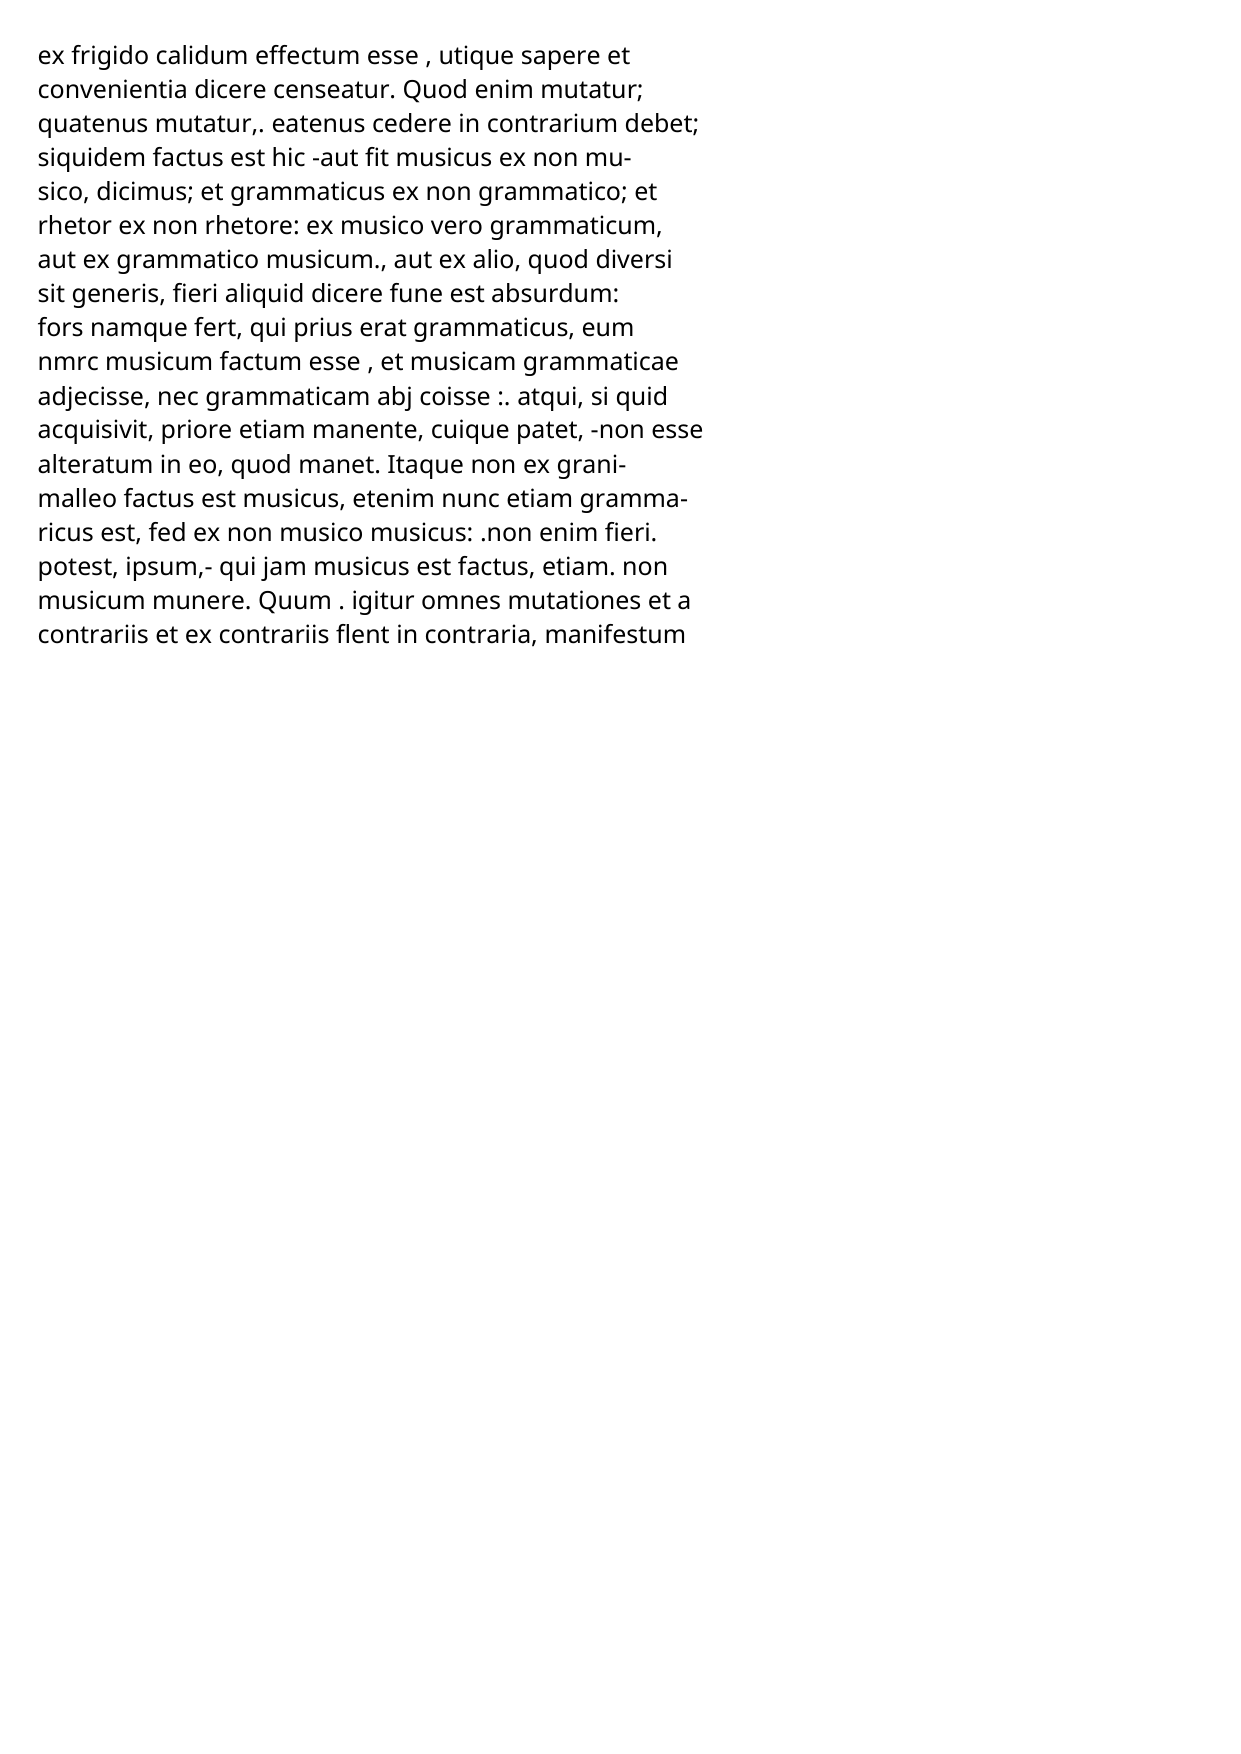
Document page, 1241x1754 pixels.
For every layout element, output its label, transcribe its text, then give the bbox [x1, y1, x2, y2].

text ex frigido calidum effectum esse , utique sapere et convenientia dicere censeatur. Quod enim mutatur; quatenus mutatur,. eatenus cedere in contrarium debet; siquidem factus est hic -aut fit musicus ex non mu- sico, dicimus; et grammaticus ex non grammatico; et rhetor ex non rhetore: ex musico vero grammaticum, aut ex grammatico musicum., aut ex alio, quod diversi sit generis, fieri aliquid dicere fune est absurdum: fors namque fert, qui prius erat grammaticus, eum nmrc musicum factum esse , et musicam grammaticae adjecisse, nec grammaticam abj coisse :. atqui, si quid acquisivit, priore etiam manente, cuique patet, -non esse alteratum in eo, quod manet. Itaque non ex grani- malleo factus est musicus, etenim nunc etiam gramma- ricus est, fed ex non musico musicus: .non enim fieri. potest, ipsum,- qui jam musicus est factus, etiam. non musicum munere. Quum . igitur omnes mutationes et a contrariis et ex contrariis flent in contraria, manifestum [37, 37, 1203, 651]
